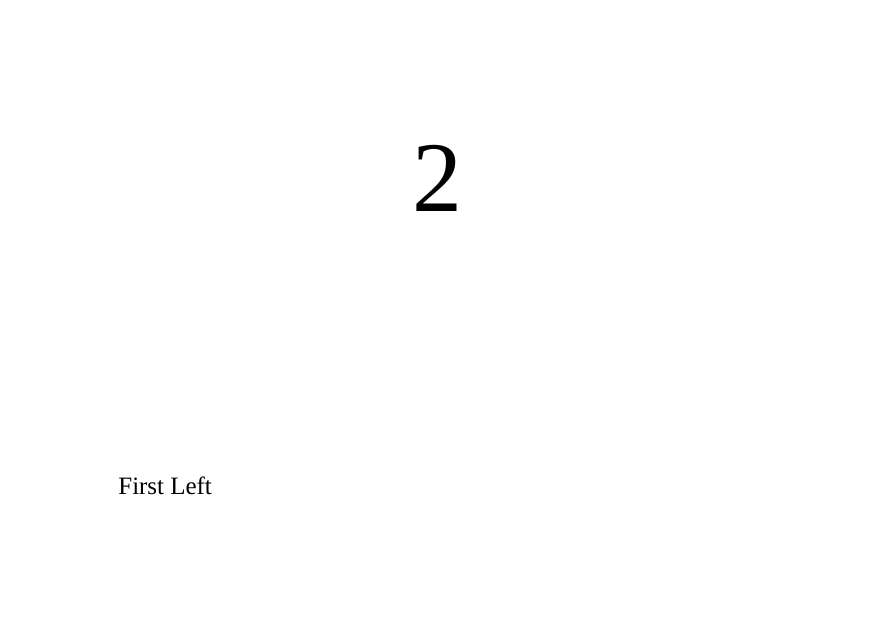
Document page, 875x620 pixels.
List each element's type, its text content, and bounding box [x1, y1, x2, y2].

text 2 [118, 118, 756, 233]
